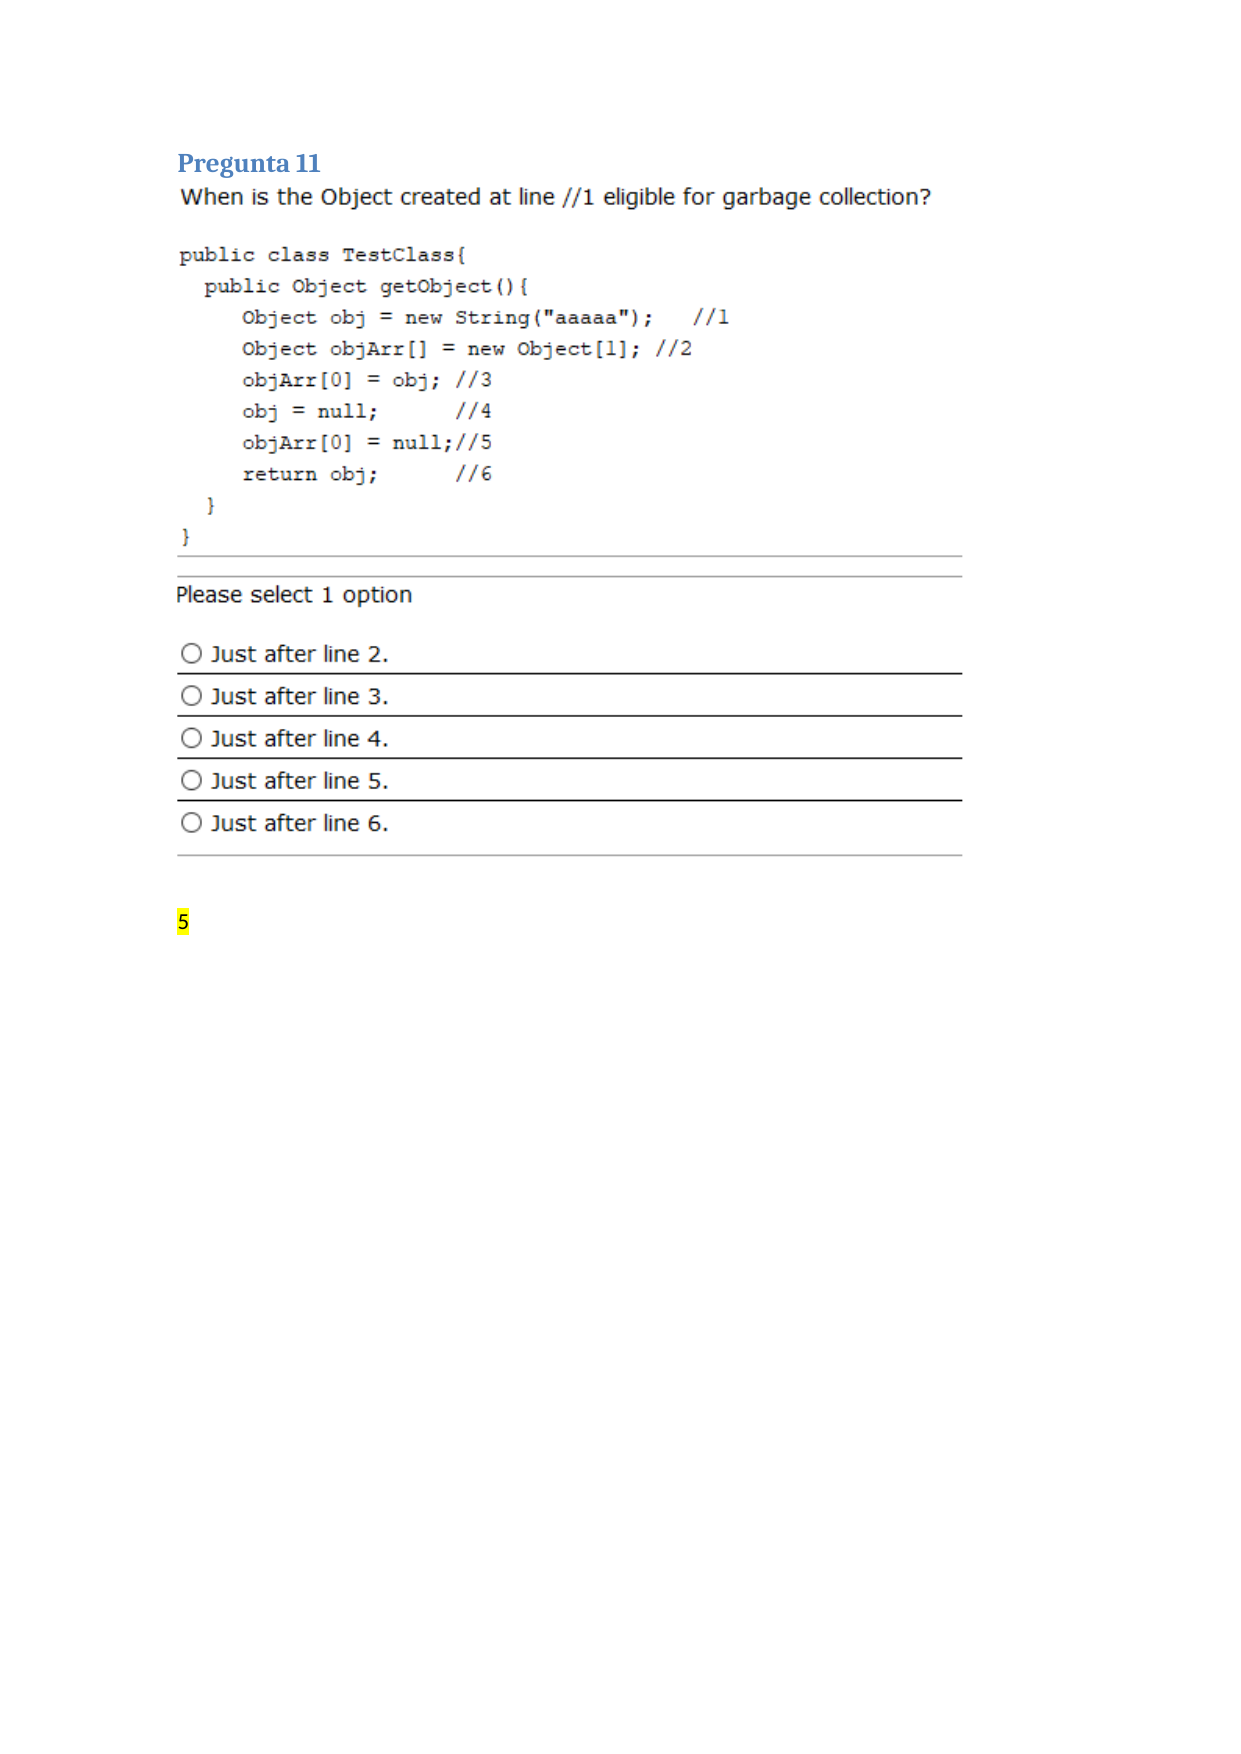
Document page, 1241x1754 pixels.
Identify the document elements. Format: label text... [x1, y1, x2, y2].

text 5 [177, 907, 1063, 935]
subtitle Pregunta 11 [177, 148, 1063, 179]
picture [177, 183, 963, 883]
